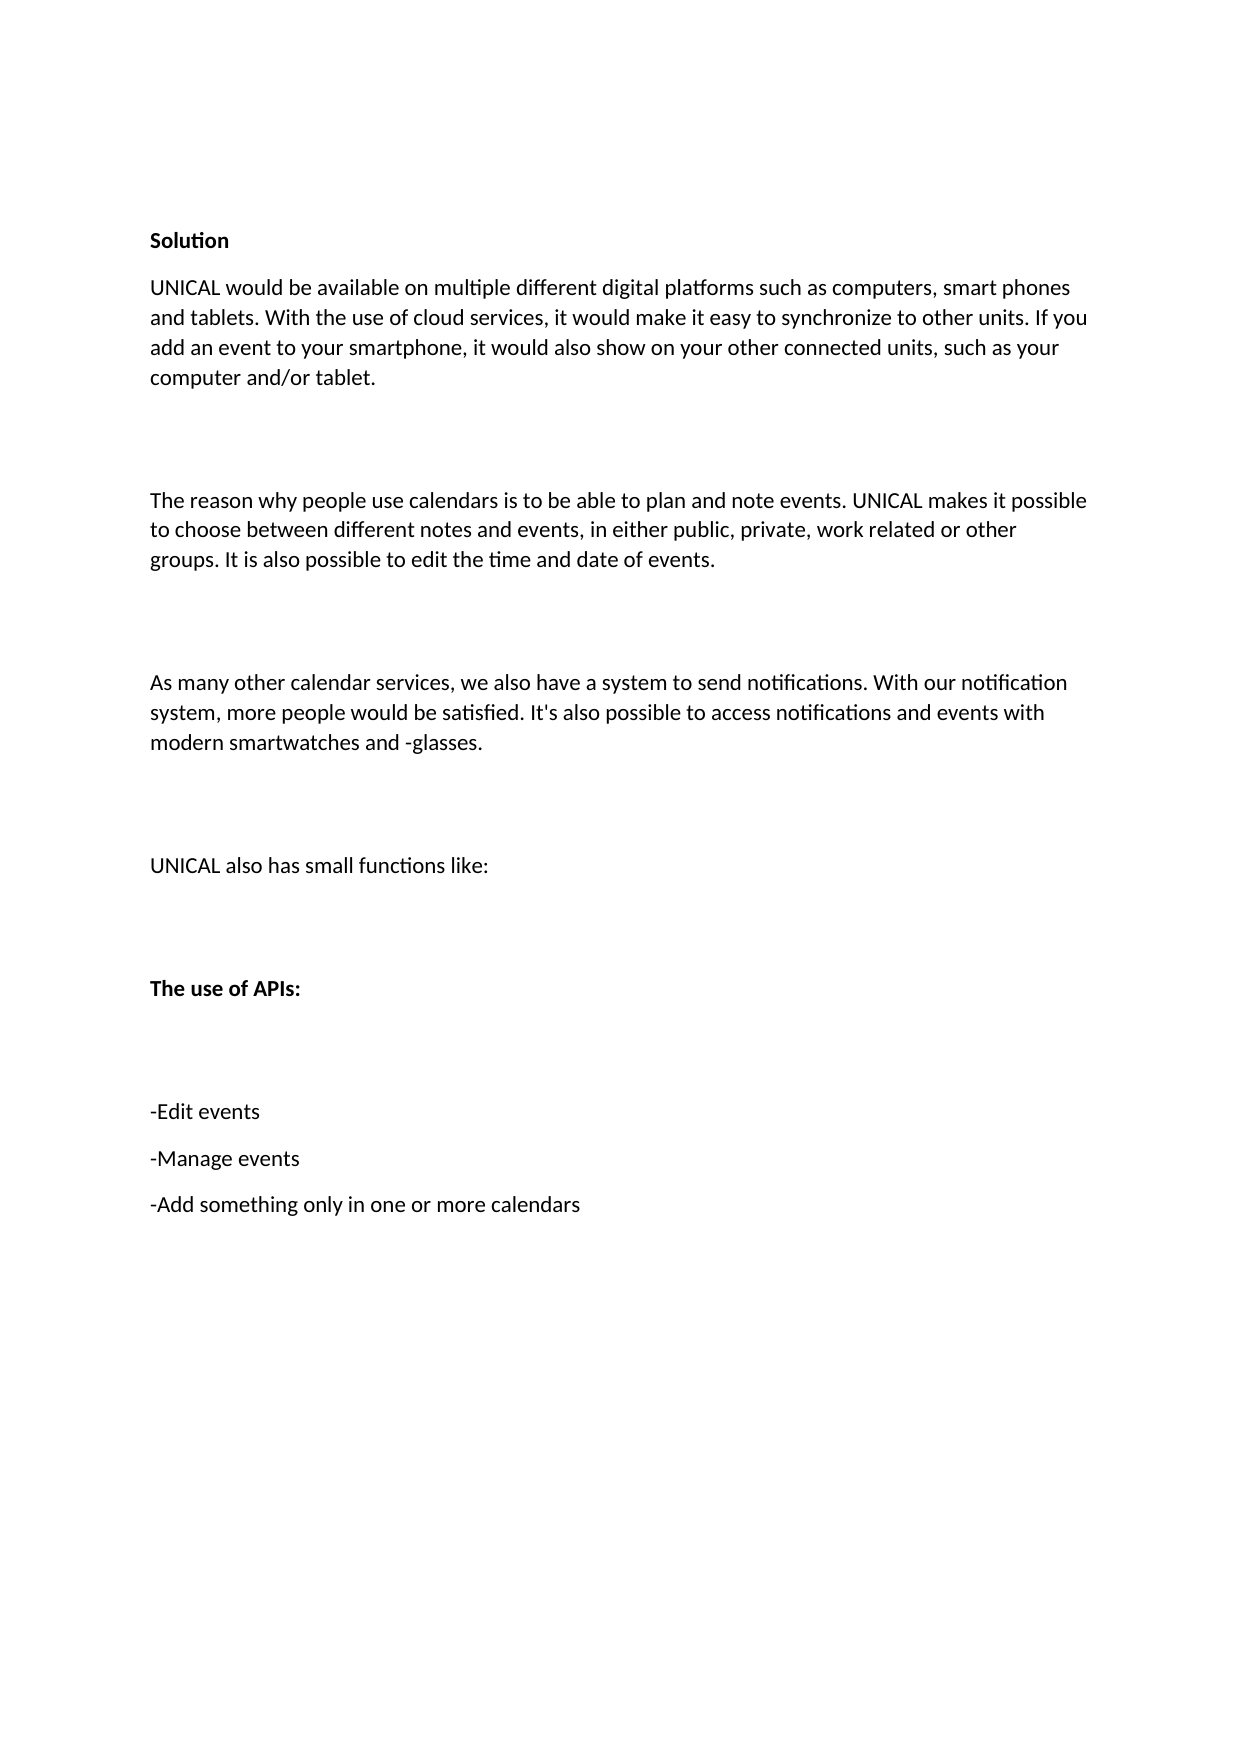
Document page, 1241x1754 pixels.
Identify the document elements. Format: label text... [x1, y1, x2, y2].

text Solution [150, 226, 1090, 254]
text UNICAL would be available on multiple different digital platforms such as computers, smart phones and tablets. With the use of cloud services, it would make it easy to synchronize to other units. If you add an event to your smartphone, it would also show on your other connected units, such as your computer and/or tablet. [150, 273, 1090, 391]
text -Manage events [150, 1144, 1090, 1172]
text UNICAL also has small functions like: [150, 851, 1090, 879]
text -Add something only in one or more calendars [150, 1191, 1090, 1218]
text As many other calendar services, we also have a system to send notifications. With our notification system, more people would be satisfied. It's also possible to access notifications and events with modern smartwatches and -glasses. [150, 668, 1090, 756]
text -Edit events [150, 1097, 1090, 1125]
text The use of APIs: [150, 974, 1090, 1002]
text The reason why people use calendars is to be able to plan and note events. UNICAL makes it possible to choose between different notes and events, in either public, private, work related or other groups. It is also possible to edit the time and date of events. [150, 486, 1090, 573]
